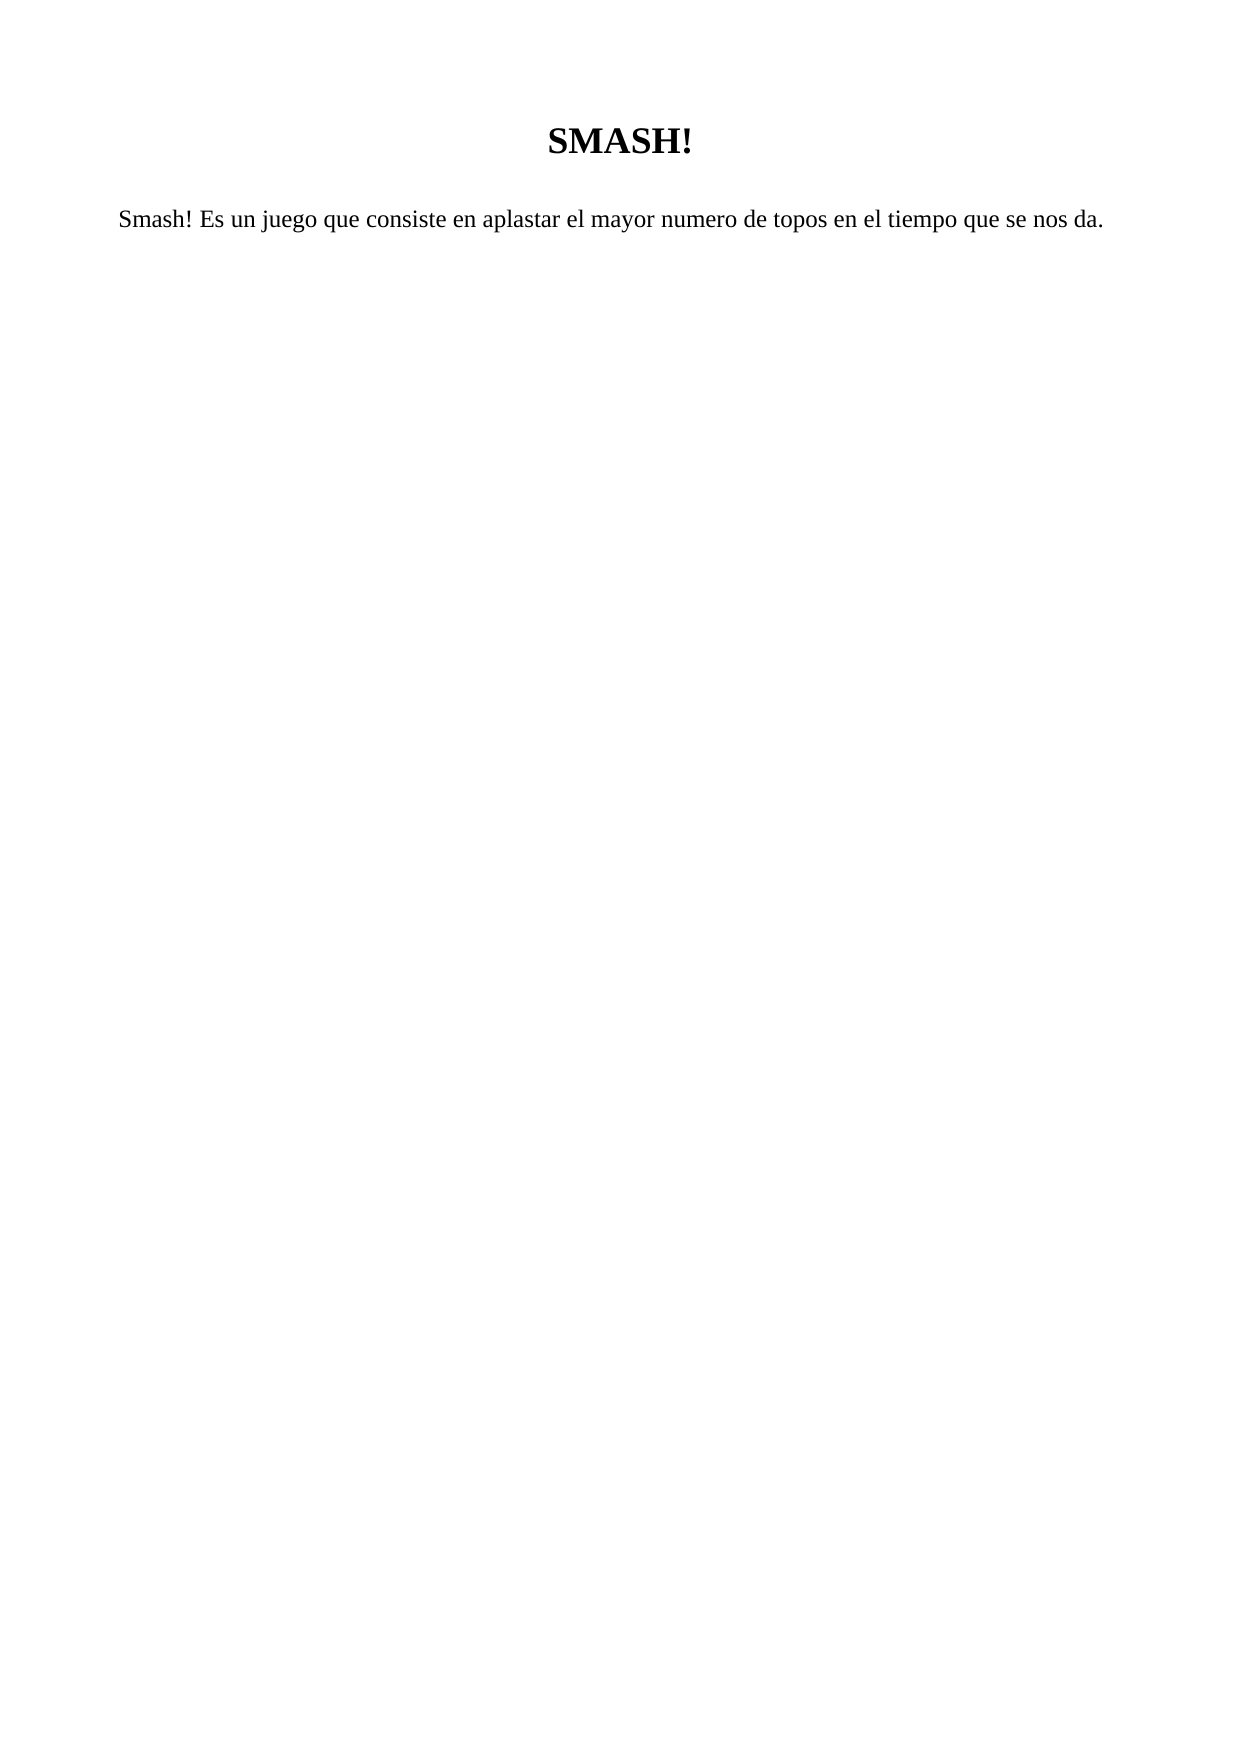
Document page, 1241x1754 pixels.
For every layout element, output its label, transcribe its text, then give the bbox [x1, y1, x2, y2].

text SMASH! [118, 118, 1122, 161]
text Smash! Es un juego que consiste en aplastar el mayor numero de topos en el tiempo que se nos da. [118, 204, 1122, 233]
